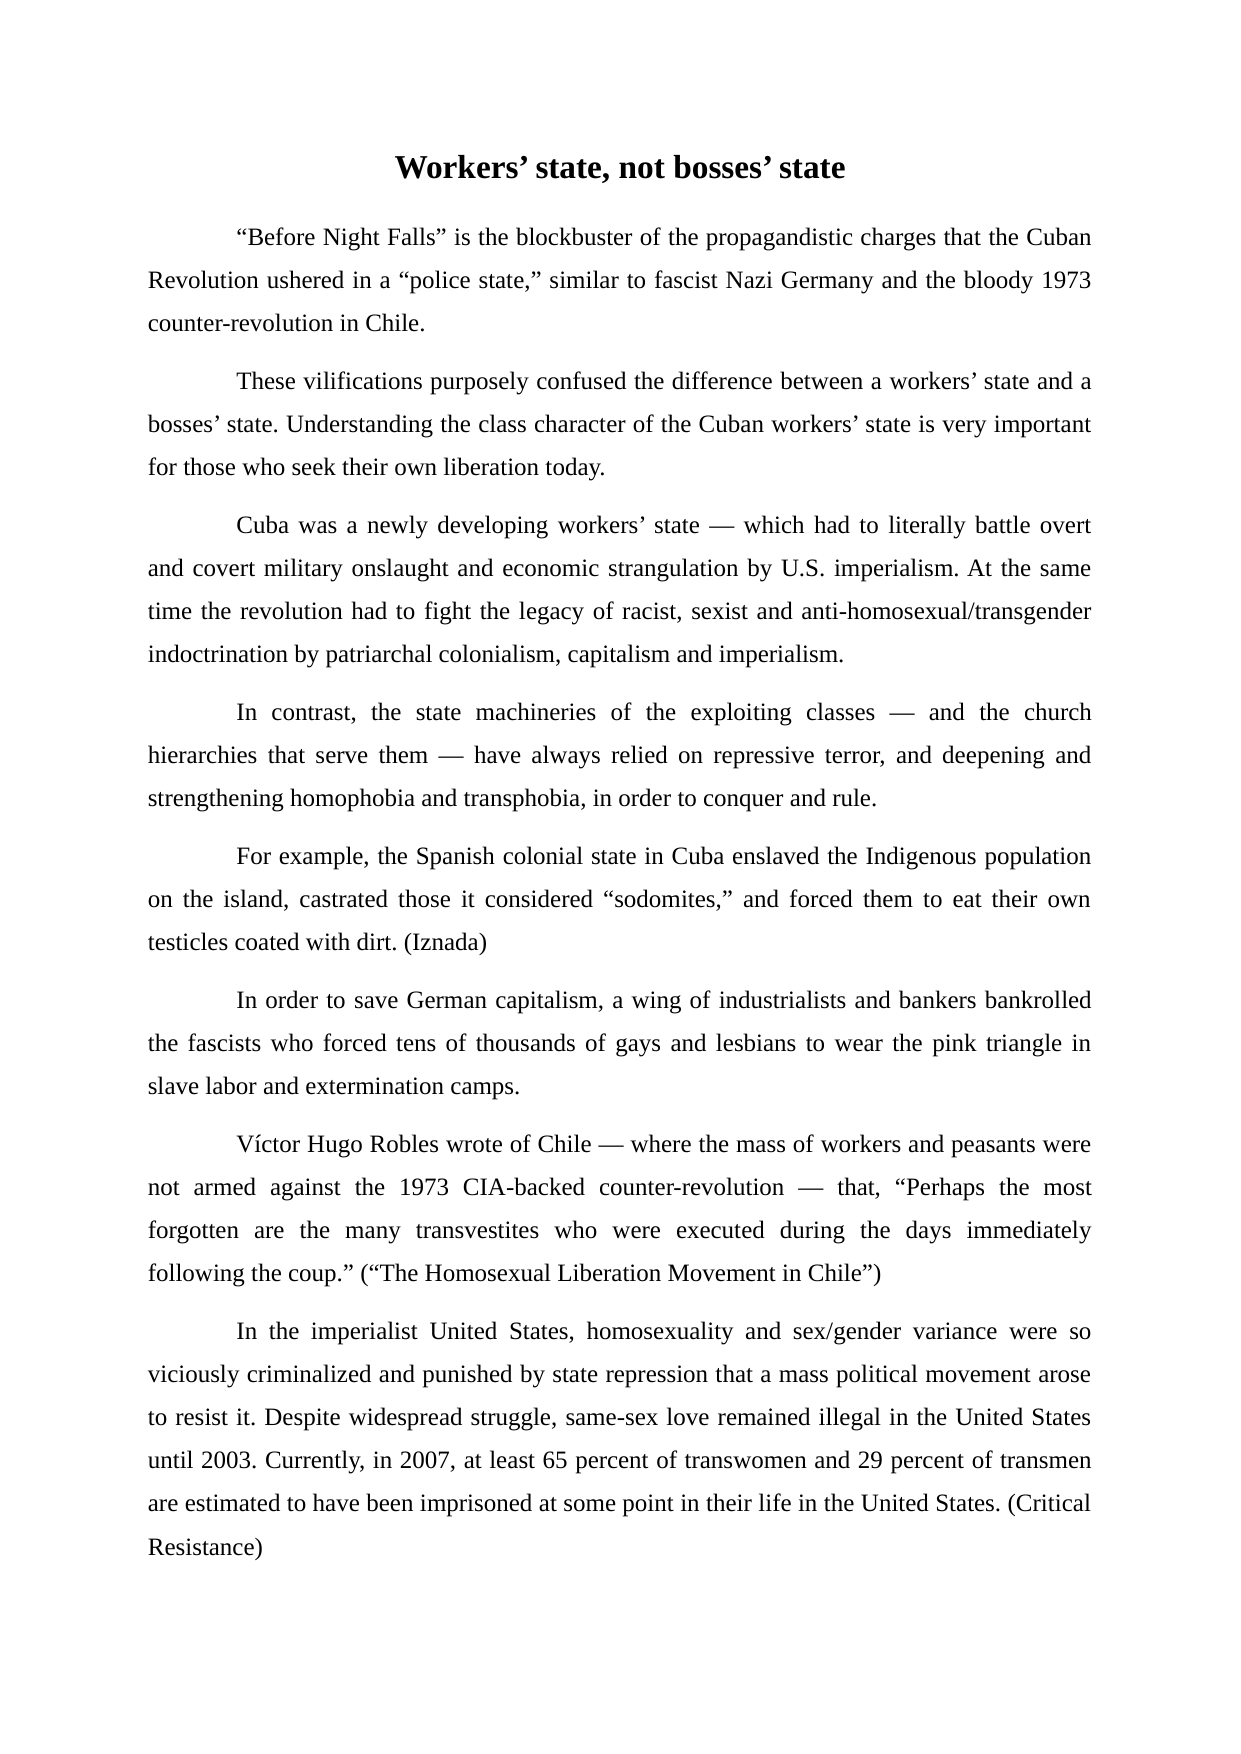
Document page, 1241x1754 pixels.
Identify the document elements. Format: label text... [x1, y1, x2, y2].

text These vilifications purposely confused the difference between a workers’ state and a bosses’ state. Understanding the class character of the Cuban workers’ state is very important for those who seek their own liberation today. [148, 366, 1093, 481]
text In order to save German capitalism, a wing of industrialists and bankers bankrolled the fascists who forced tens of thousands of gays and lesbians to wear the pink triangle in slave labor and extermination camps. [148, 985, 1093, 1100]
subtitle Workers’ state, not bosses’ state [148, 148, 1093, 186]
text For example, the Spanish colonial state in Cuba enslaved the Indigenous population on the island, castrated those it considered “sodomites,” and forced them to eat their own testicles coated with dirt. (Iznada) [148, 841, 1093, 956]
text In the imperialist United States, homosexuality and sex/gender variance were so viciously criminalized and punished by state repression that a mass political movement arose to resist it. Despite widespread struggle, same-sex love remained illegal in the United States until 2003. Currently, in 2007, at least 65 percent of transwomen and 29 percent of transmen are estimated to have been imprisoned at some point in their life in the United States. (Critical Resistance) [148, 1316, 1093, 1560]
text “Before Night Falls” is the blockbuster of the propagandistic charges that the Cuban Revolution ushered in a “police state,” similar to fascist Nazi Germany and the bloody 1973 counter-revolution in Chile. [148, 222, 1093, 337]
text In contrast, the state machineries of the exploiting classes — and the church hierarchies that serve them — have always relied on repressive terror, and deepening and strengthening homophobia and transphobia, in order to conquer and rule. [148, 697, 1093, 812]
text Cuba was a newly developing workers’ state — which had to literally battle overt and covert military onslaught and economic strangulation by U.S. imperialism. At the same time the revolution had to fight the legacy of racist, sexist and anti-homosexual/transgender indoctrination by patriarchal colonialism, capitalism and imperialism. [148, 510, 1093, 668]
text Víctor Hugo Robles wrote of Chile — where the mass of workers and peasants were not armed against the 1973 CIA-backed counter-revolution — that, “Perhaps the most forgotten are the many transvestites who were executed during the days immediately following the coup.” (“The Homosexual Liberation Movement in Chile”) [148, 1129, 1093, 1287]
